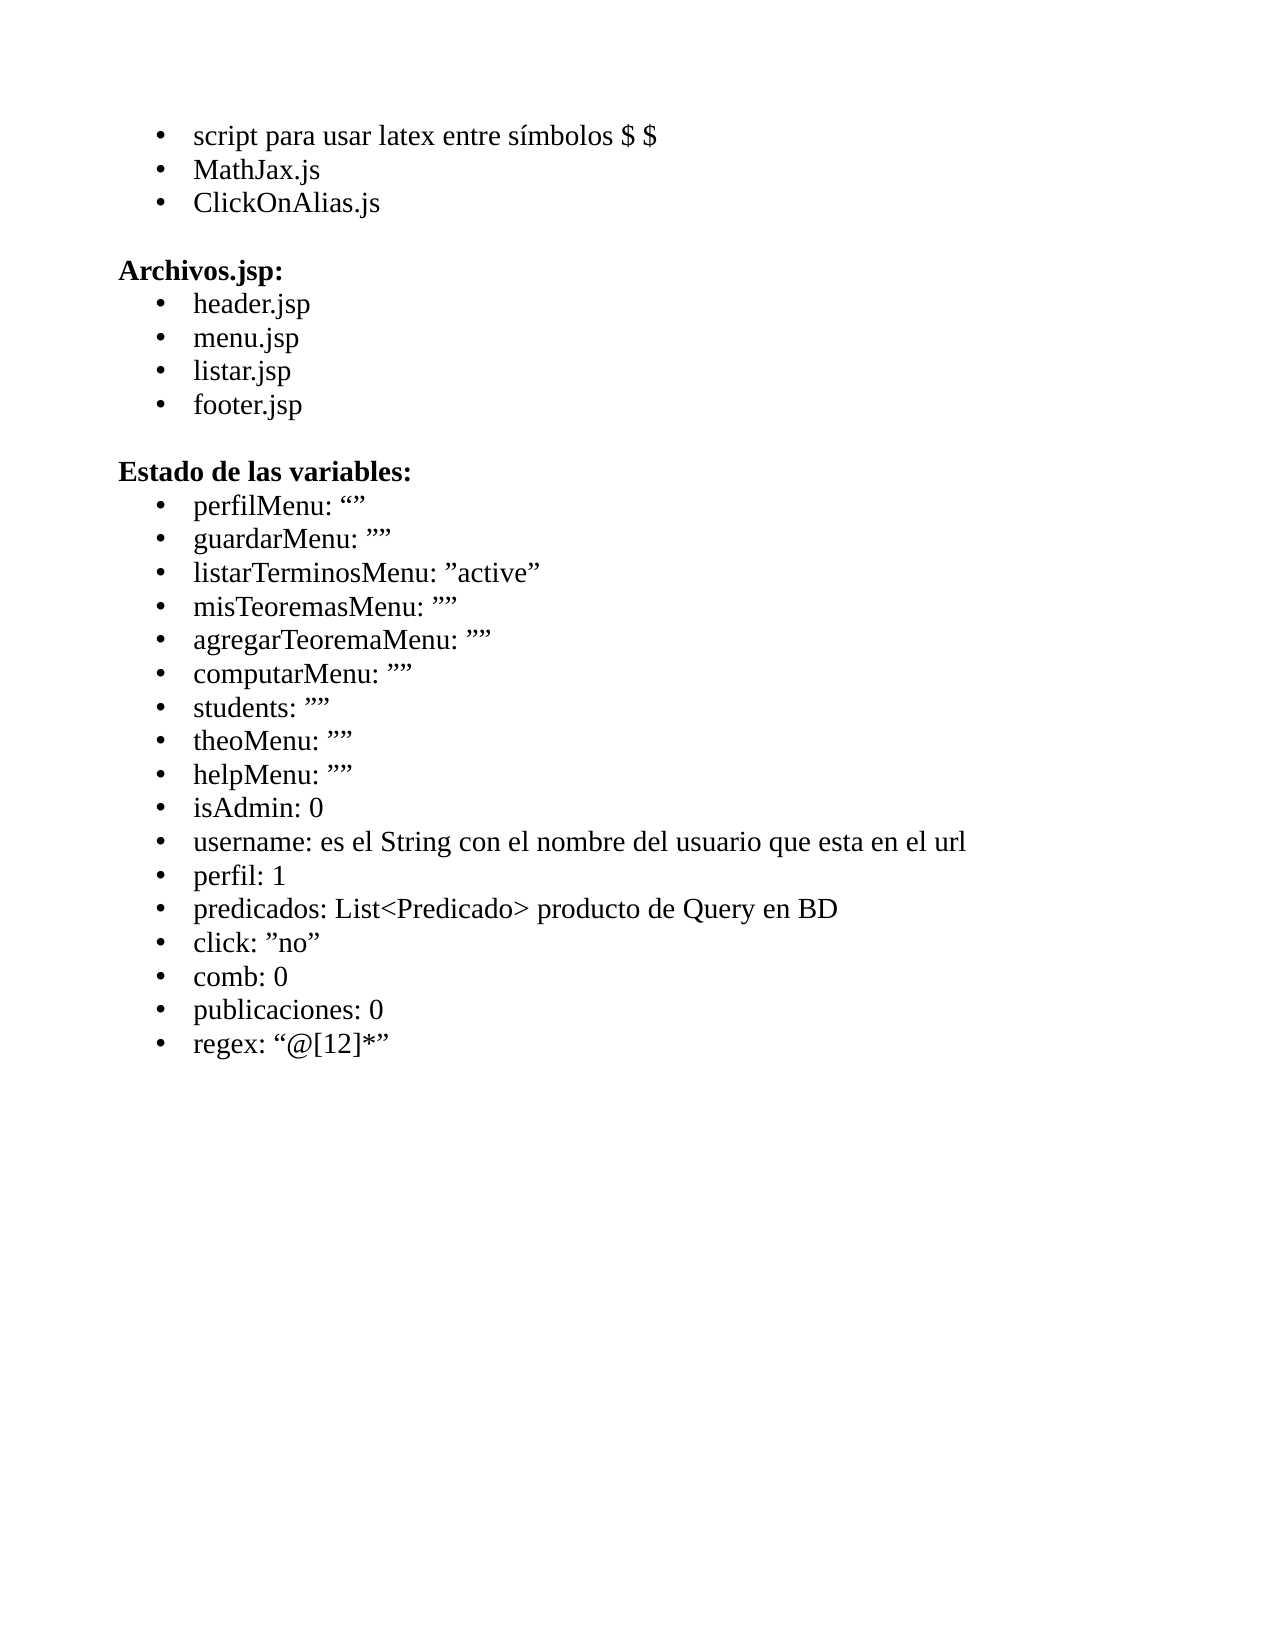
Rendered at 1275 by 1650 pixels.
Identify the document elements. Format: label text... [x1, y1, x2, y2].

list computarMenu: ”” [156, 656, 1157, 690]
list helpMenu: ”” [156, 757, 1157, 791]
list listar.jsp [156, 353, 1157, 387]
list header.jsp [156, 286, 1157, 320]
text Archivos.jsp: [118, 253, 1157, 286]
list MathJax.js [156, 152, 1157, 185]
list publicaciones: 0 [156, 992, 1157, 1026]
list theoMenu: ”” [156, 723, 1157, 757]
list predicados: List<Predicado> producto de Query en BD [156, 892, 1157, 925]
list ClickOnAlias.js [156, 185, 1157, 219]
list listarTerminosMenu: ”active” [156, 555, 1157, 589]
list students: ”” [156, 690, 1157, 723]
list perfilMenu: “” [156, 488, 1157, 521]
list perfil: 1 [156, 858, 1157, 892]
list comb: 0 [156, 959, 1157, 992]
list footer.jsp [156, 387, 1157, 421]
list guardarMenu: ”” [156, 521, 1157, 555]
list misTeoremasMenu: ”” [156, 589, 1157, 622]
text Estado de las variables: [118, 454, 1157, 488]
list script para usar latex entre símbolos $ $ [156, 118, 1157, 152]
list isAdmin: 0 [156, 791, 1157, 824]
list regex: “@[12]*” [156, 1026, 1157, 1060]
list username: es el String con el nombre del usuario que esta en el url [156, 824, 1157, 858]
list click: ”no” [156, 925, 1157, 959]
list agregarTeoremaMenu: ”” [156, 622, 1157, 656]
list menu.jsp [156, 320, 1157, 353]
